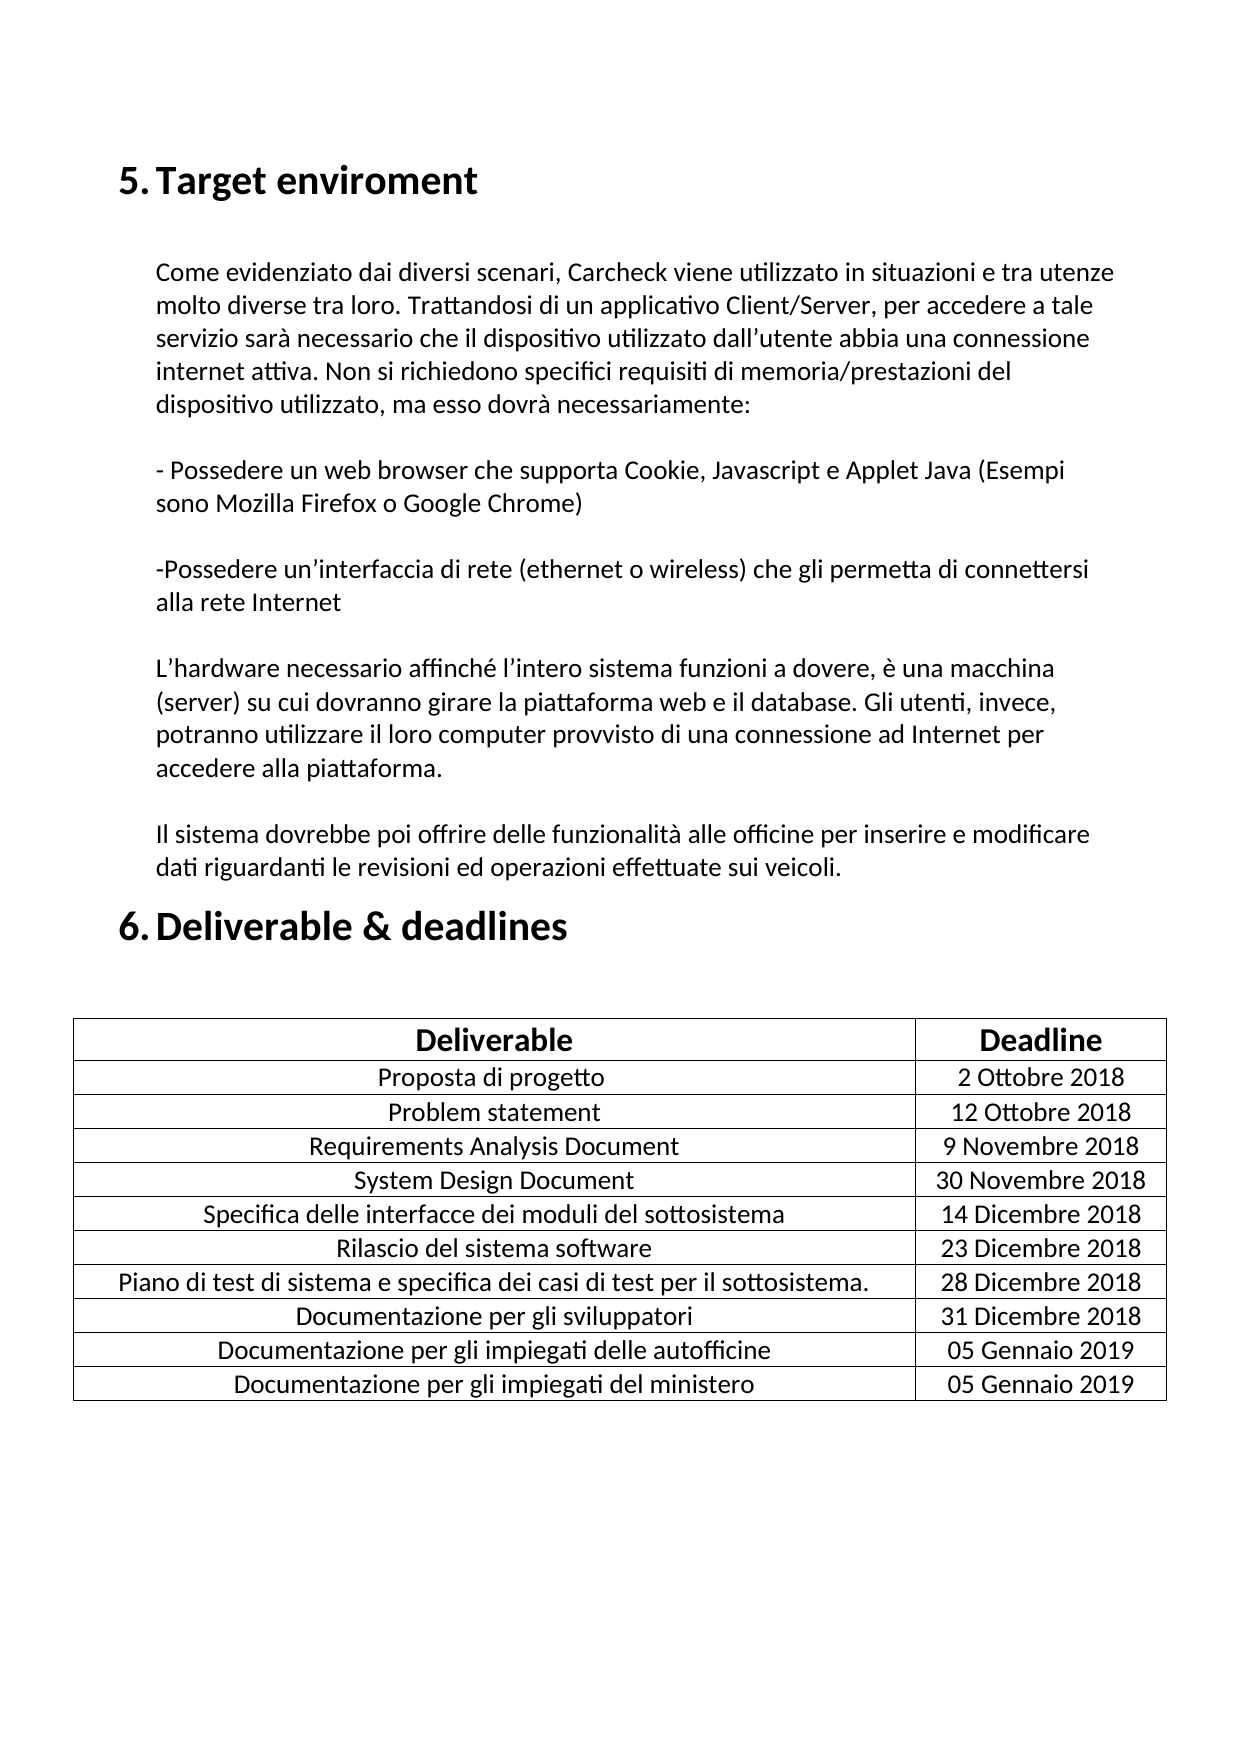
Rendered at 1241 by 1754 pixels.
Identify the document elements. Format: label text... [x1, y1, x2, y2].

table_cell 05 Gennaio 2019 [916, 1333, 1166, 1366]
table_cell 28 Dicembre 2018 [916, 1265, 1166, 1298]
table_cell 9 Novembre 2018 [916, 1129, 1166, 1162]
table_cell 30 Novembre 2018 [916, 1163, 1166, 1196]
table_cell 14 Dicembre 2018 [916, 1197, 1166, 1230]
table_cell Requirements Analysis Document [74, 1129, 915, 1162]
table_cell 31 Dicembre 2018 [916, 1299, 1166, 1332]
table_header Deliverable [74, 1019, 915, 1059]
list Target enviroment Come evidenziato dai diversi scenari, Carcheck viene utilizzato in situazioni e tra utenze molto diverse tra loro. Trattandosi di un applicativo Client/Server, per accedere a tale servizio sarà necessario che il dispositivo utilizzato dall’utente abbia una connessione internet attiva. Non si richiedono specifici requisiti di memoria/prestazioni del dispositivo utilizzato, ma esso dovrà necessariamente: - Possedere un web browser che supporta Cookie, Javascript e Applet Java (Esempi sono Mozilla Firefox o Google Chrome) -Possedere un’interfaccia di rete (ethernet o wireless) che gli permetta di connettersi alla rete Internet L’hardware necessario affinché l’intero sistema funzioni a dovere, è una macchina (server) su cui dovranno girare la piattaforma web e il database. Gli utenti, invece, potranno utilizzare il loro computer provvisto di una connessione ad Internet per accedere alla piattaforma. Il sistema dovrebbe poi offrire delle funzionalità alle officine per inserire e modificare dati riguardanti le revisioni ed operazioni effettuate sui veicoli. [118, 154, 1122, 883]
table_cell Documentazione per gli impiegati del ministero [74, 1367, 915, 1400]
table_cell Piano di test di sistema e specifica dei casi di test per il sottosistema. [74, 1265, 915, 1298]
table_cell Rilascio del sistema software [74, 1231, 915, 1264]
list Deliverable & deadlines [118, 899, 1122, 1001]
table_cell 05 Gennaio 2019 [916, 1367, 1166, 1400]
table_cell Specifica delle interfacce dei moduli del sottosistema [74, 1197, 915, 1230]
table_cell 12 Ottobre 2018 [916, 1095, 1166, 1128]
table_cell 2 Ottobre 2018 [916, 1061, 1166, 1094]
table_header Deadline [916, 1019, 1166, 1059]
table_cell Problem statement [74, 1095, 915, 1128]
table_cell Proposta di progetto [74, 1061, 915, 1094]
table_cell System Design Document [74, 1163, 915, 1196]
table_cell Documentazione per gli impiegati delle autofficine [74, 1333, 915, 1366]
table_cell 23 Dicembre 2018 [916, 1231, 1166, 1264]
table_cell Documentazione per gli sviluppatori [74, 1299, 915, 1332]
